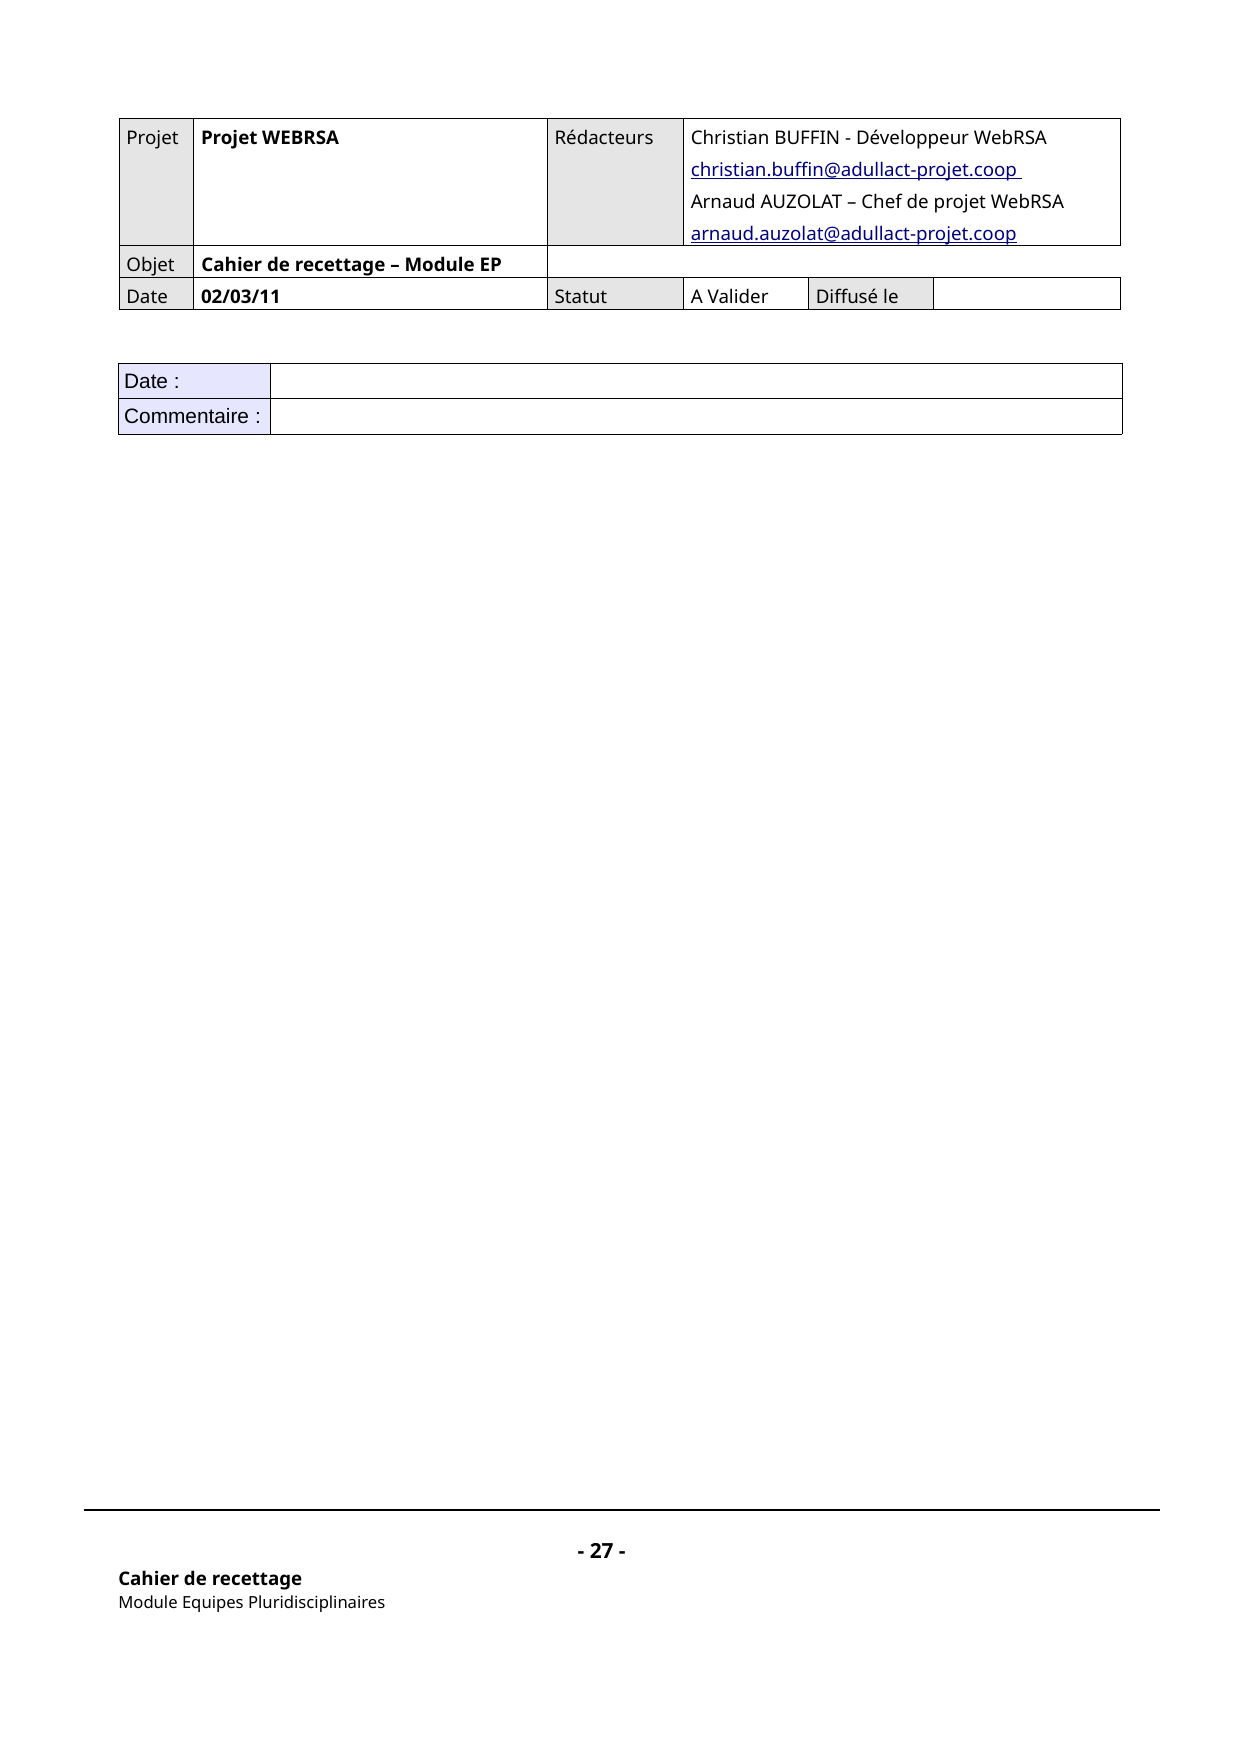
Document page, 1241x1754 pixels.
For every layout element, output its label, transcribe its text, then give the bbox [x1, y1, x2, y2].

table_cell [271, 364, 1122, 398]
table_cell [271, 399, 1122, 434]
table_cell Commentaire : [119, 399, 270, 434]
table_cell Date : [119, 364, 270, 398]
